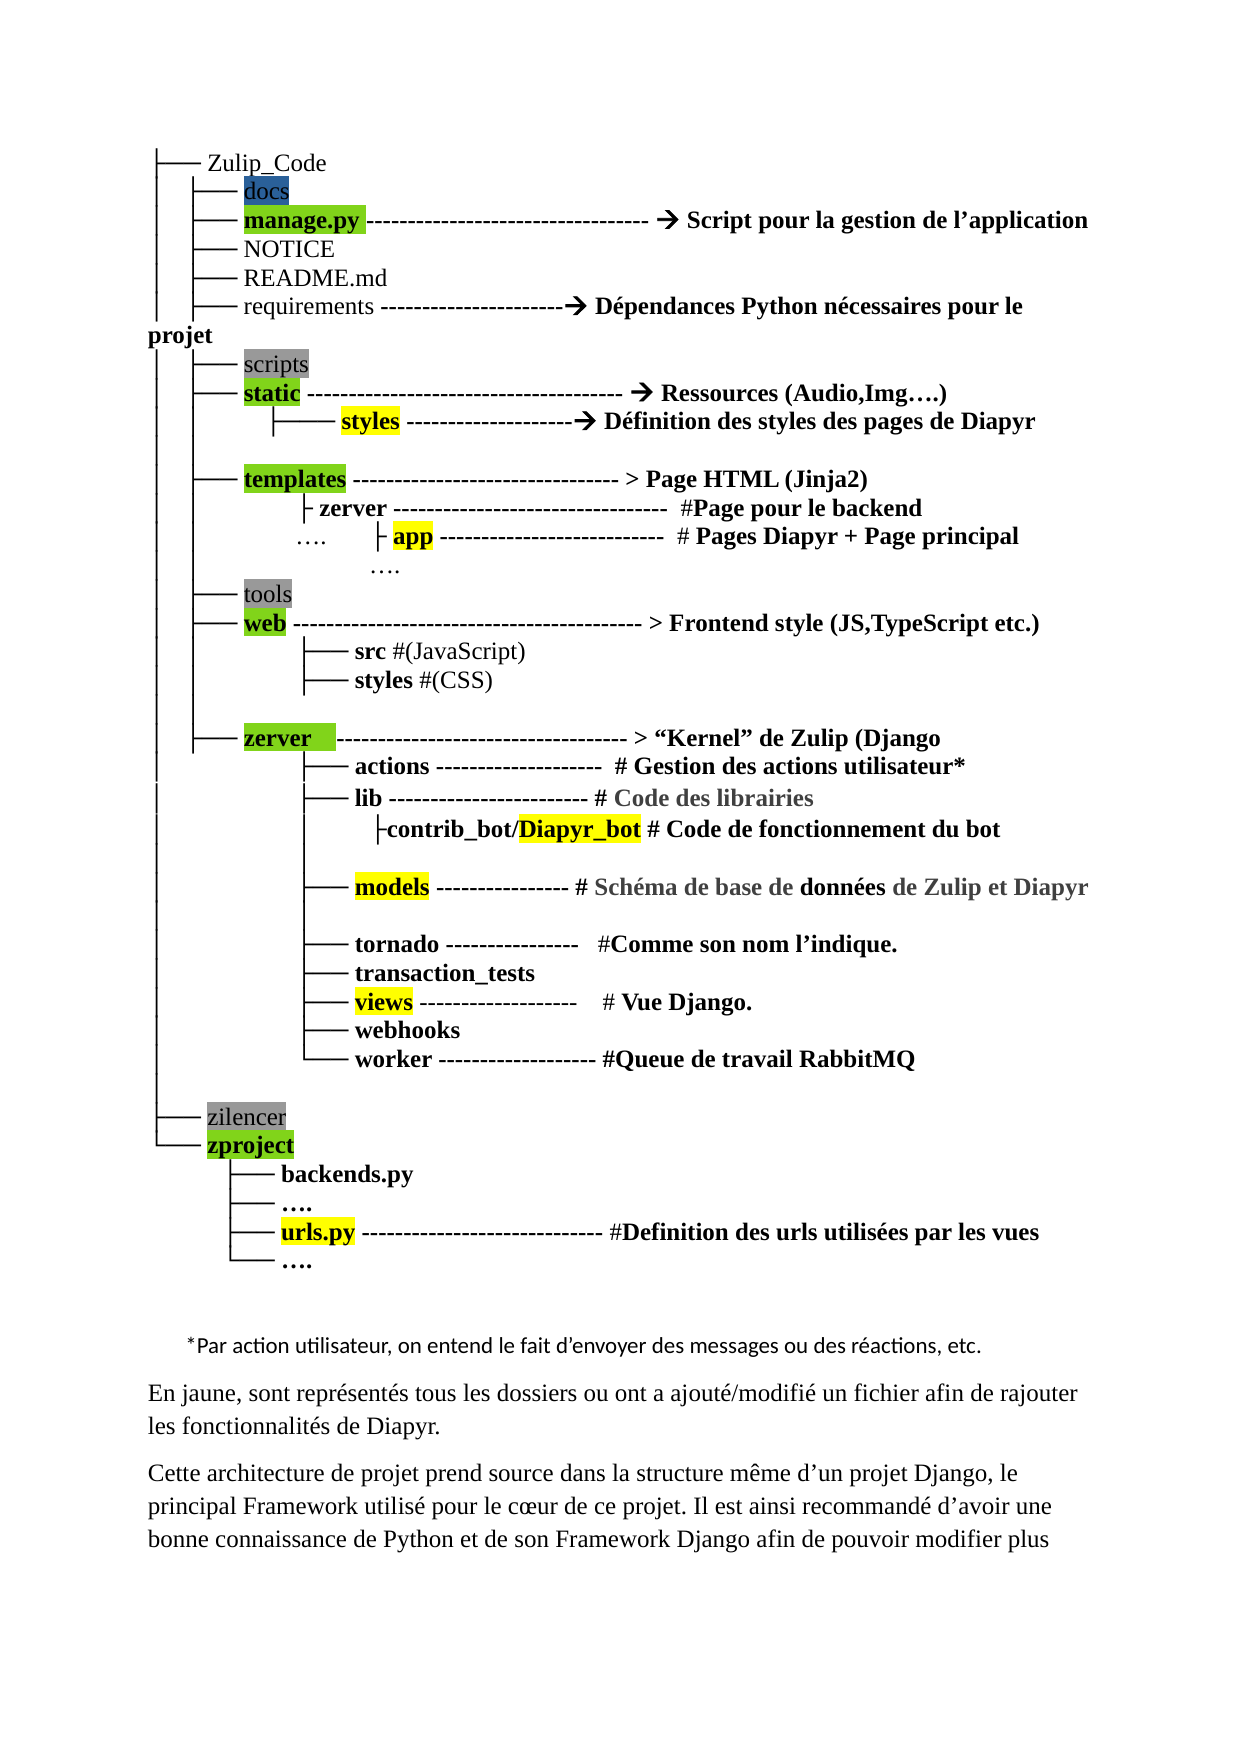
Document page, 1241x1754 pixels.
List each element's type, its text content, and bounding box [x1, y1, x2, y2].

text ├── …. [148, 1188, 229, 1217]
text │ │ ├── src #(JavaScript) [194, 636, 303, 665]
text │ ├── scripts [157, 349, 192, 378]
text │ │ [148, 900, 155, 929]
text └── …. [148, 1245, 1093, 1274]
text │ │ …. [194, 550, 1093, 579]
text │ │ …. [148, 550, 155, 579]
text │ │ [305, 843, 1093, 872]
text ├── …. [231, 1188, 1093, 1217]
text │ ├── NOTICE [157, 234, 192, 263]
text │ │ ├─── styles -------------------- Définition des styles des pages de Diapyr [274, 406, 1093, 435]
text ├── zilencer [157, 1102, 1093, 1130]
text Cette architecture de projet prend source dans la structure même d’un projet Django, le principal Framework utilisé pour le cœur de ce projet. Il est ainsi recommandé d’avoir une bonne connaissance de Python et de son Framework Django afin de pouvoir modifier plus [148, 1458, 1093, 1553]
text │ │ ├contrib_bot/Diapyr_bot # Code de fonctionnement du bot [157, 814, 303, 843]
text ├── backends.py [148, 1159, 229, 1188]
text ├── urls.py ----------------------------- #Definition des urls utilisées par les vues [148, 1217, 229, 1245]
text En jaune, sont représentés tous les dossiers ou ont a ajouté/modifié un fichier afin de rajouter les fonctionnalités de Diapyr. [148, 1378, 1093, 1439]
text │ ├── models ---------------- # Schéma de base de données de Zulip et Diapyr [305, 872, 1093, 900]
text │ └── worker ------------------- #Queue de travail RabbitMQ [157, 1044, 1093, 1073]
text │ ├── docs [194, 176, 1093, 205]
text │ │ [148, 843, 155, 872]
text │ ├── README.md [157, 263, 192, 291]
text │ ├── views ------------------- # Vue Django. [305, 987, 1093, 1015]
text │ ├── actions -------------------- # Gestion des actions utilisateur* [157, 751, 303, 780]
text │ ├── README.md [194, 263, 1093, 291]
text │ ├── docs [157, 176, 192, 205]
text │ ├── static --------------------------------------  Ressources (Audio,Img….) [194, 378, 1093, 406]
text │ ├── tools [157, 579, 192, 608]
text ├── urls.py ----------------------------- #Definition des urls utilisées par les vues [231, 1217, 1093, 1245]
text │ ├── NOTICE [194, 234, 1093, 263]
text │ ├── requirements ---------------------- Dépendances Python nécessaires pour le projet [148, 291, 1093, 349]
text ├── backends.py [231, 1159, 1093, 1188]
text │ ├── web ------------------------------------------ > Frontend style (JS,TypeScript etc.) [194, 608, 1093, 636]
text ├── Zulip_Code [157, 148, 1093, 176]
text │ │ [157, 900, 303, 929]
text │ │ ├── src #(JavaScript) [305, 636, 1093, 665]
text │ │ ├── styles #(CSS) [305, 665, 1093, 694]
text │ ├── views ------------------- # Vue Django. [157, 987, 303, 1015]
text │ [157, 1073, 1093, 1102]
text │ │ [305, 900, 1093, 929]
text │ │ [157, 694, 192, 723]
text │ │ ├ zerver --------------------------------- #Page pour le backend [305, 493, 1093, 521]
text │ ├── tools [194, 579, 1093, 608]
text │ ├── transaction_tests [305, 958, 1093, 987]
text │ │ ├── styles #(CSS) [194, 665, 303, 694]
text │ │ …. ├ app --------------------------- # Pages Diapyr + Page principal [194, 521, 377, 550]
text │ ├── zerver ----------------------------------- > “Kernel” de Zulip (Django [194, 723, 1093, 751]
text │ ├── webhooks [305, 1015, 1093, 1044]
text │ ├── manage.py ----------------------------------  Script pour la gestion de l’application [194, 205, 1093, 234]
text │ │ ├── styles #(CSS) [157, 665, 192, 694]
text │ │ [194, 435, 1093, 464]
text │ │ [157, 843, 303, 872]
text │ ├── lib ------------------------ # Code des librairies [148, 780, 1093, 814]
text │ [148, 1073, 155, 1102]
text *Par action utilisateur, on entend le fait d’envoyer des messages ou des réactions, etc. [185, 1332, 1093, 1360]
text └── zproject [148, 1130, 1093, 1159]
text │ │ ├─── styles -------------------- Définition des styles des pages de Diapyr [194, 406, 272, 435]
text │ │ [148, 694, 155, 723]
text │ │ [148, 435, 155, 464]
text │ │ ├contrib_bot/Diapyr_bot # Code de fonctionnement du bot [379, 814, 1093, 843]
text │ │ …. ├ app --------------------------- # Pages Diapyr + Page principal [379, 521, 1093, 550]
text │ │ ├── src #(JavaScript) [157, 636, 192, 665]
text │ ├── transaction_tests [157, 958, 303, 987]
text │ ├── webhooks [157, 1015, 303, 1044]
text │ │ …. [157, 550, 192, 579]
text │ ├── actions -------------------- # Gestion des actions utilisateur* [305, 751, 1093, 780]
text │ ├── templates -------------------------------- > Page HTML (Jinja2) [194, 464, 1093, 493]
text │ ├── tornado ---------------- #Comme son nom l’indique. [157, 929, 303, 958]
text │ │ ├contrib_bot/Diapyr_bot # Code de fonctionnement du bot [305, 814, 377, 843]
text │ ├── scripts [194, 349, 1093, 378]
text │ │ ├ zerver --------------------------------- #Page pour le backend [194, 493, 303, 521]
text │ │ [157, 435, 192, 464]
text │ ├── docs [148, 176, 155, 205]
text │ ├── models ---------------- # Schéma de base de données de Zulip et Diapyr [157, 872, 303, 900]
text │ │ [194, 694, 1093, 723]
text │ ├── tornado ---------------- #Comme son nom l’indique. [305, 929, 1093, 958]
